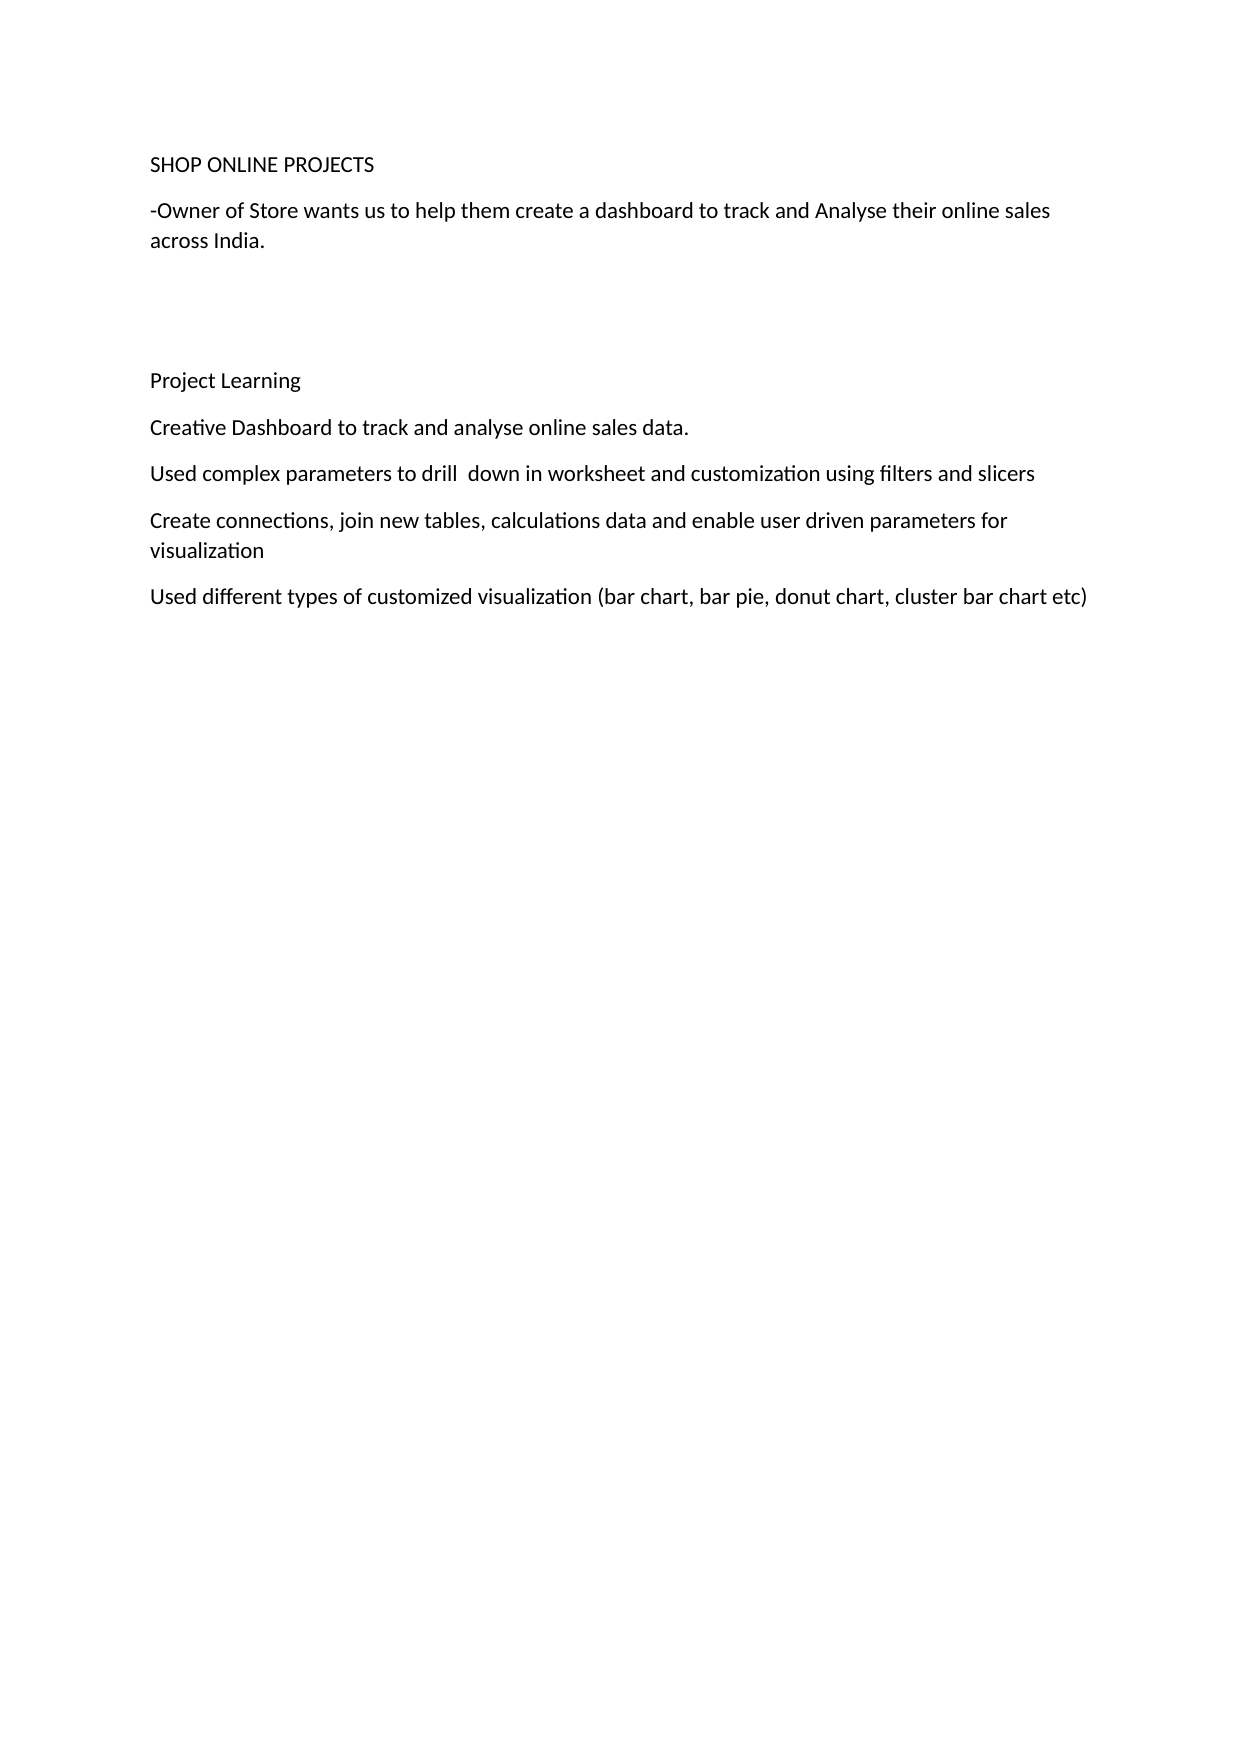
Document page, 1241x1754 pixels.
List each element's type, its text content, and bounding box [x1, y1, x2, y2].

text -Owner of Store wants us to help them create a dashboard to track and Analyse their online sales across India. [150, 197, 1090, 254]
text Creative Dashboard to track and analyse online sales data. [150, 413, 1090, 441]
text Project Learning [150, 366, 1090, 394]
text SHOP ONLINE PROJECTS [150, 150, 1090, 178]
text Used different types of customized visualization (bar chart, bar pie, donut chart, cluster bar chart etc) [150, 582, 1090, 610]
text Create connections, join new tables, calculations data and enable user driven parameters for visualization [150, 506, 1090, 564]
text Used complex parameters to drill down in worksheet and customization using filters and slicers [150, 459, 1090, 487]
